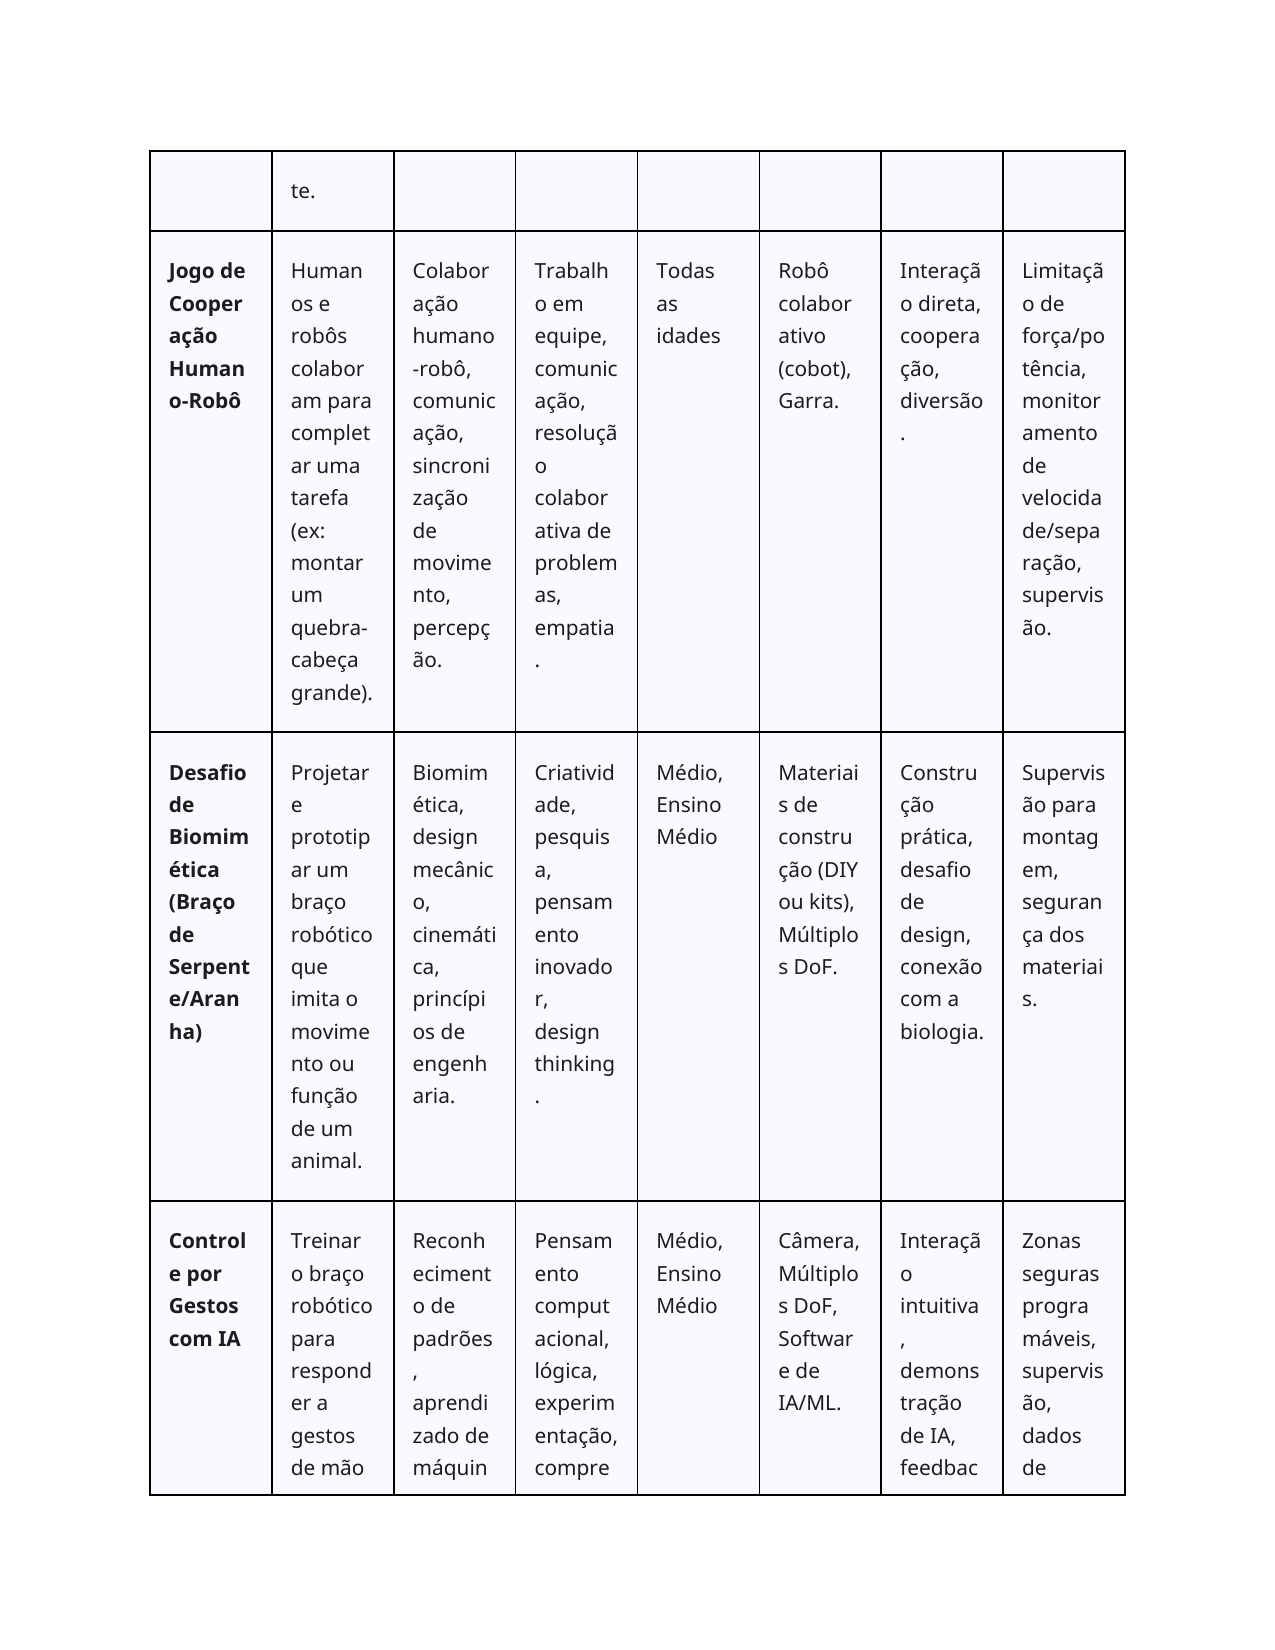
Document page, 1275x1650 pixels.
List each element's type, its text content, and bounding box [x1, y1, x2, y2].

table_cell [882, 152, 1002, 230]
table_cell [760, 152, 880, 230]
table_cell Treinar o braço robótico para responder a gestos de mão [273, 1202, 393, 1494]
table_cell Todas as idades [638, 232, 759, 731]
table_cell Biomimética, design mecânico, cinemática, princípios de engenharia. [395, 733, 515, 1200]
table_cell [151, 152, 271, 230]
table_cell [1004, 152, 1124, 230]
table_cell Jogo de Cooperação Humano-Robô [151, 232, 271, 731]
table_cell Pensamento computacional, lógica, experimentação, compre [516, 1202, 637, 1494]
table_cell Interação intuitiva, demonstração de IA, feedbac [882, 1202, 1002, 1494]
table_cell Supervisão para montagem, segurança dos materiais. [1004, 733, 1124, 1200]
table_cell Colaboração humano-robô, comunicação, sincronização de movimento, percepção. [395, 232, 515, 731]
table_cell Controle por Gestos com IA [151, 1202, 271, 1494]
table_cell Humanos e robôs colaboram para completar uma tarefa (ex: montar um quebra-cabeça grande). [273, 232, 393, 731]
table_cell te. [273, 152, 393, 230]
table_cell Câmera, Múltiplos DoF, Software de IA/ML. [760, 1202, 880, 1494]
table_cell Materiais de construção (DIY ou kits), Múltiplos DoF. [760, 733, 880, 1200]
table_cell [395, 152, 515, 230]
table_cell Limitação de força/potência, monitoramento de velocidade/separação, supervisão. [1004, 232, 1124, 731]
table_cell Desafio de Biomimética (Braço de Serpente/Aranha) [151, 733, 271, 1200]
table_cell [638, 152, 759, 230]
table_cell Médio, Ensino Médio [638, 1202, 759, 1494]
table_cell Construção prática, desafio de design, conexão com a biologia. [882, 733, 1002, 1200]
table_cell Trabalho em equipe, comunicação, resolução colaborativa de problemas, empatia. [516, 232, 637, 731]
table_cell Interação direta, cooperação, diversão. [882, 232, 1002, 731]
table_cell Reconhecimento de padrões, aprendizado de máquin [395, 1202, 515, 1494]
table_cell Zonas seguras programáveis, supervisão, dados de [1004, 1202, 1124, 1494]
table_cell Robô colaborativo (cobot), Garra. [760, 232, 880, 731]
table_cell Criatividade, pesquisa, pensamento inovador, design thinking. [516, 733, 637, 1200]
table_cell Médio, Ensino Médio [638, 733, 759, 1200]
table_cell [516, 152, 637, 230]
table_cell Projetar e prototipar um braço robótico que imita o movimento ou função de um animal. [273, 733, 393, 1200]
